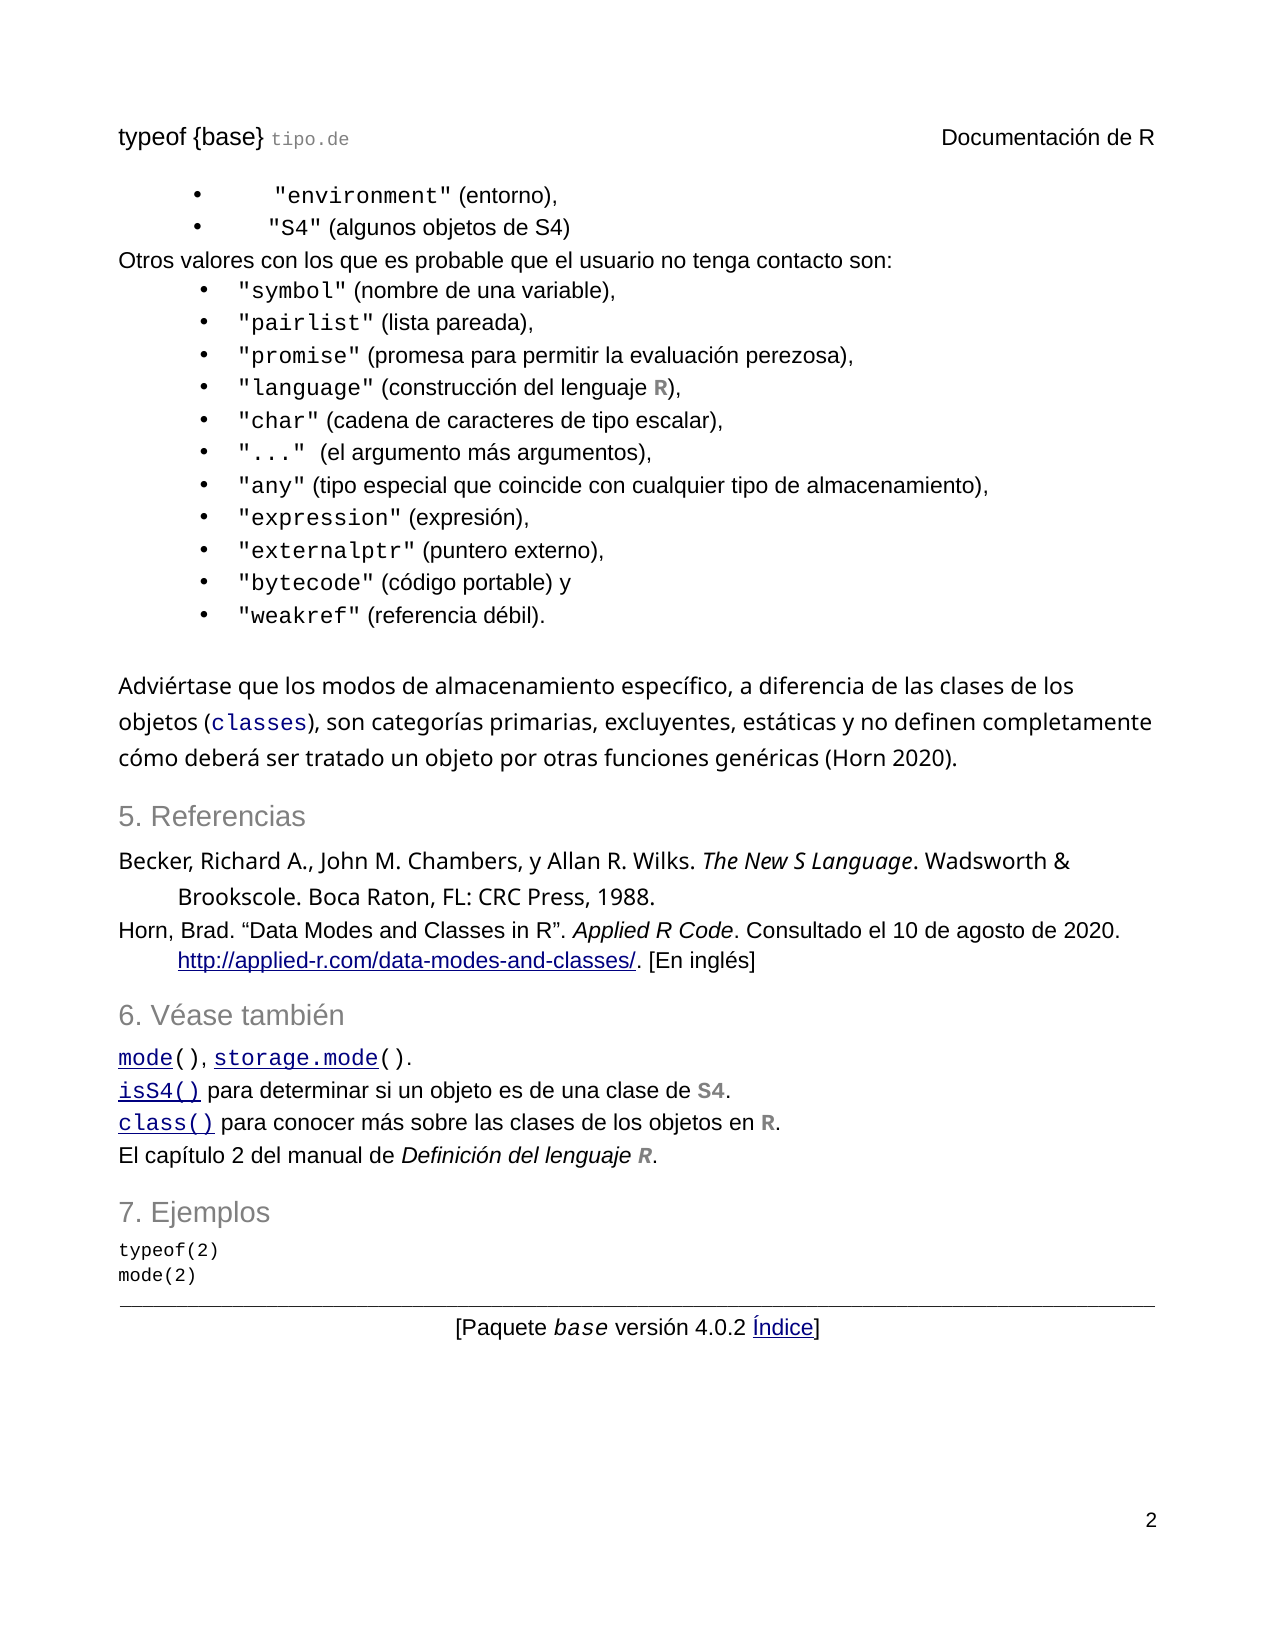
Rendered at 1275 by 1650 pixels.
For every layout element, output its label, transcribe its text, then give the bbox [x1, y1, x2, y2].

text mode(2) [118, 1266, 1157, 1287]
text Becker, Richard A., John M. Chambers, y Allan R. Wilks. The New S Language. Wadsworth & Brookscole. Boca Raton, FL: CRC Press, 1988. [118, 845, 1157, 912]
text ____________________________________________________________________________________________ [118, 1290, 1157, 1311]
list "language" (construcción del lenguaje R), [199, 374, 1157, 403]
list "char" (cadena de caracteres de tipo escalar), [199, 407, 1157, 435]
list Otros valores con los que es probable que el usuario no tenga contacto son: [118, 247, 1157, 273]
list "..." (el argumento más argumentos), [199, 439, 1157, 468]
text class() para conocer más sobre las clases de los objetos en R. [118, 1109, 1157, 1138]
list "expression" (expresión), [199, 504, 1157, 533]
text mode(), storage.mode(). [118, 1044, 1157, 1073]
text [Paquete base versión 4.0.2 Índice] [118, 1314, 1157, 1343]
list "pairlist" (lista pareada), [199, 309, 1157, 338]
list "promise" (promesa para permitir la evaluación perezosa), [199, 342, 1157, 370]
subtitle 6. Véase también [118, 998, 1157, 1032]
subtitle 7. Ejemplos [118, 1195, 1157, 1229]
list "weakref" (referencia débil). [199, 602, 1157, 630]
list "bytecode" (código portable) y [199, 569, 1157, 598]
list "symbol" (nombre de una variable), [199, 277, 1157, 305]
list "externalptr" (puntero externo), [199, 537, 1157, 565]
text isS4() para determinar si un objeto es de una clase de S4. [118, 1077, 1157, 1105]
text Horn, Brad. “Data Modes and Classes in R”. Applied R Code. Consultado el 10 de agosto de 2020. http://applied-r.com/data-modes-and-classes/. [En inglés] [118, 917, 1157, 973]
list "environment" (entorno), [193, 182, 1157, 210]
text El capítulo 2 del manual de Definición del lenguaje R. [118, 1142, 1157, 1170]
subtitle 5. Referencias [118, 799, 1157, 833]
list "S4" (algunos objetos de S4) [193, 214, 1157, 242]
text typeof(2) [118, 1241, 1157, 1262]
list "any" (tipo especial que coincide con cualquier tipo de almacenamiento), [199, 472, 1157, 500]
text Adviértase que los modos de almacenamiento específico, a diferencia de las clases de los objetos (classes), son categorías primarias, excluyentes, estáticas y no definen completamente cómo deberá ser tratado un objeto por otras funciones genéricas (Horn 2020). [118, 670, 1157, 773]
